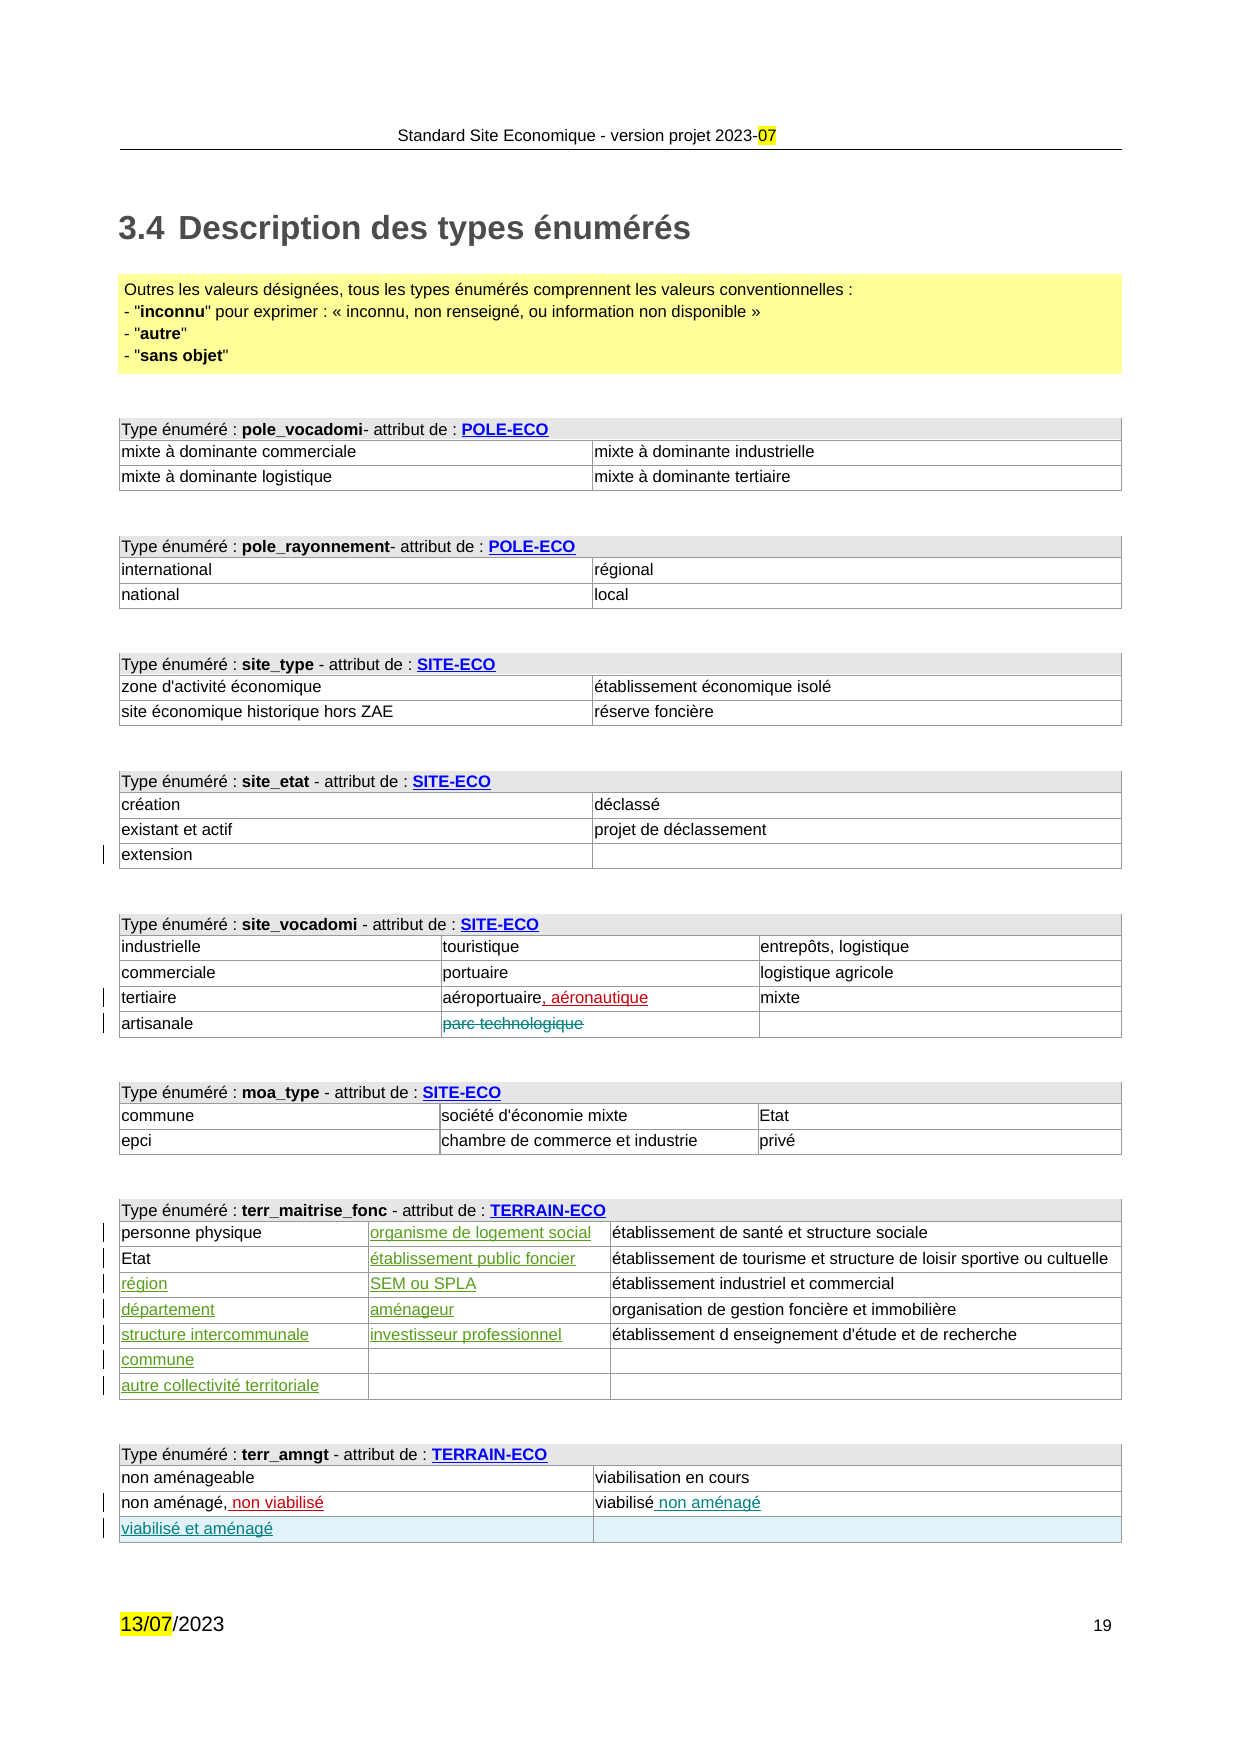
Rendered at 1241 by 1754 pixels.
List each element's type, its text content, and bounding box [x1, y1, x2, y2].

table_cell établissement économique isolé [593, 676, 1121, 700]
table_header Type énuméré : pole_vocadomi- attribut de : POLE-ECO [120, 418, 1121, 439]
table_cell non aménagé, non viabilisé [120, 1492, 593, 1516]
table_header Type énuméré : terr_amngt - attribut de : TERRAIN-ECO [120, 1444, 1121, 1465]
table_cell commerciale [120, 961, 441, 986]
table_cell SEM ou SPLA [369, 1273, 610, 1297]
table_header Type énuméré : site_type - attribut de : SITE-ECO [120, 653, 1121, 674]
table_cell mixte [760, 987, 1121, 1011]
table_cell mixte à dominante industrielle [593, 441, 1121, 465]
table_cell personne physique [120, 1222, 368, 1246]
table_cell portuaire [442, 961, 759, 986]
table_cell non aménageable [120, 1466, 593, 1491]
table_cell département [120, 1298, 368, 1322]
table_cell autre collectivité territoriale [120, 1374, 368, 1399]
table_cell [369, 1349, 610, 1373]
table_cell [593, 844, 1121, 868]
table_cell [442, 1012, 759, 1037]
table_cell société d'économie mixte [441, 1104, 758, 1129]
table_cell projet de déclassement [593, 819, 1121, 843]
table_cell site économique historique hors ZAE [120, 701, 592, 725]
table_cell entrepôts, logistique [760, 936, 1121, 960]
table_cell établissement de santé et structure sociale [611, 1222, 1121, 1246]
table_cell organisation de gestion foncière et immobilière [611, 1298, 1121, 1322]
table_header Outres les valeurs désignées, tous les types énumérés comprennent les valeurs conventionnelles : - "inconnu" pour exprimer : « inconnu, non renseigné, ou information non disponible » - "autre" - "sans objet" [118, 274, 1122, 374]
table_cell Etat [759, 1104, 1121, 1129]
table_cell epci [120, 1130, 439, 1154]
table_header Type énuméré : site_etat - attribut de : SITE-ECO [120, 771, 1121, 792]
table_cell aéroportuaire, aéronautique [442, 987, 759, 1011]
table_header Type énuméré : moa_type - attribut de : SITE-ECO [120, 1082, 1121, 1103]
table_cell établissement d enseignement d'étude et de recherche [611, 1324, 1121, 1348]
table_cell établissement public foncier [369, 1247, 610, 1272]
table_cell mixte à dominante tertiaire [593, 466, 1121, 490]
table_cell national [120, 584, 592, 608]
table_cell local [593, 584, 1121, 608]
table_cell déclassé [593, 793, 1121, 817]
table_cell réserve foncière [593, 701, 1121, 725]
table_cell commune [120, 1349, 368, 1373]
table_cell privé [759, 1130, 1121, 1154]
table_cell touristique [442, 936, 759, 960]
table_header Type énuméré : pole_rayonnement- attribut de : POLE-ECO [120, 536, 1121, 557]
table_cell international [120, 558, 592, 582]
table_cell aménageur [369, 1298, 610, 1322]
table_cell extension [120, 844, 592, 868]
table_cell mixte à dominante commerciale [120, 441, 592, 465]
table_cell [611, 1374, 1121, 1399]
table_cell [760, 1012, 1121, 1037]
table_cell [369, 1374, 610, 1399]
table_cell Etat [120, 1247, 368, 1272]
table_cell établissement industriel et commercial [611, 1273, 1121, 1297]
table_cell organisme de logement social [369, 1222, 610, 1246]
subtitle Description des types énumérés [118, 208, 1122, 246]
table_cell mixte à dominante logistique [120, 466, 592, 490]
table_header Type énuméré : site_vocadomi - attribut de : SITE-ECO [120, 914, 1121, 935]
table_cell zone d'activité économique [120, 676, 592, 700]
table_cell industrielle [120, 936, 441, 960]
table_cell logistique agricole [760, 961, 1121, 986]
table_cell existant et actif [120, 819, 592, 843]
table_header Type énuméré : terr_maitrise_fonc - attribut de : TERRAIN-ECO [120, 1199, 1121, 1221]
table_cell structure intercommunale [120, 1324, 368, 1348]
table_cell région [120, 1273, 368, 1297]
table_cell création [120, 793, 592, 817]
table_cell [611, 1349, 1121, 1373]
table_cell régional [593, 558, 1121, 582]
table_cell établissement de tourisme et structure de loisir sportive ou cultuelle [611, 1247, 1121, 1272]
table_cell tertiaire [120, 987, 441, 1011]
table_cell artisanale [120, 1012, 441, 1037]
table_cell chambre de commerce et industrie [441, 1130, 758, 1154]
table_cell commune [120, 1104, 439, 1129]
table_cell investisseur professionnel [369, 1324, 610, 1348]
table_cell viabilisé non aménagé [594, 1492, 1121, 1516]
table_cell viabilisation en cours [594, 1466, 1121, 1491]
